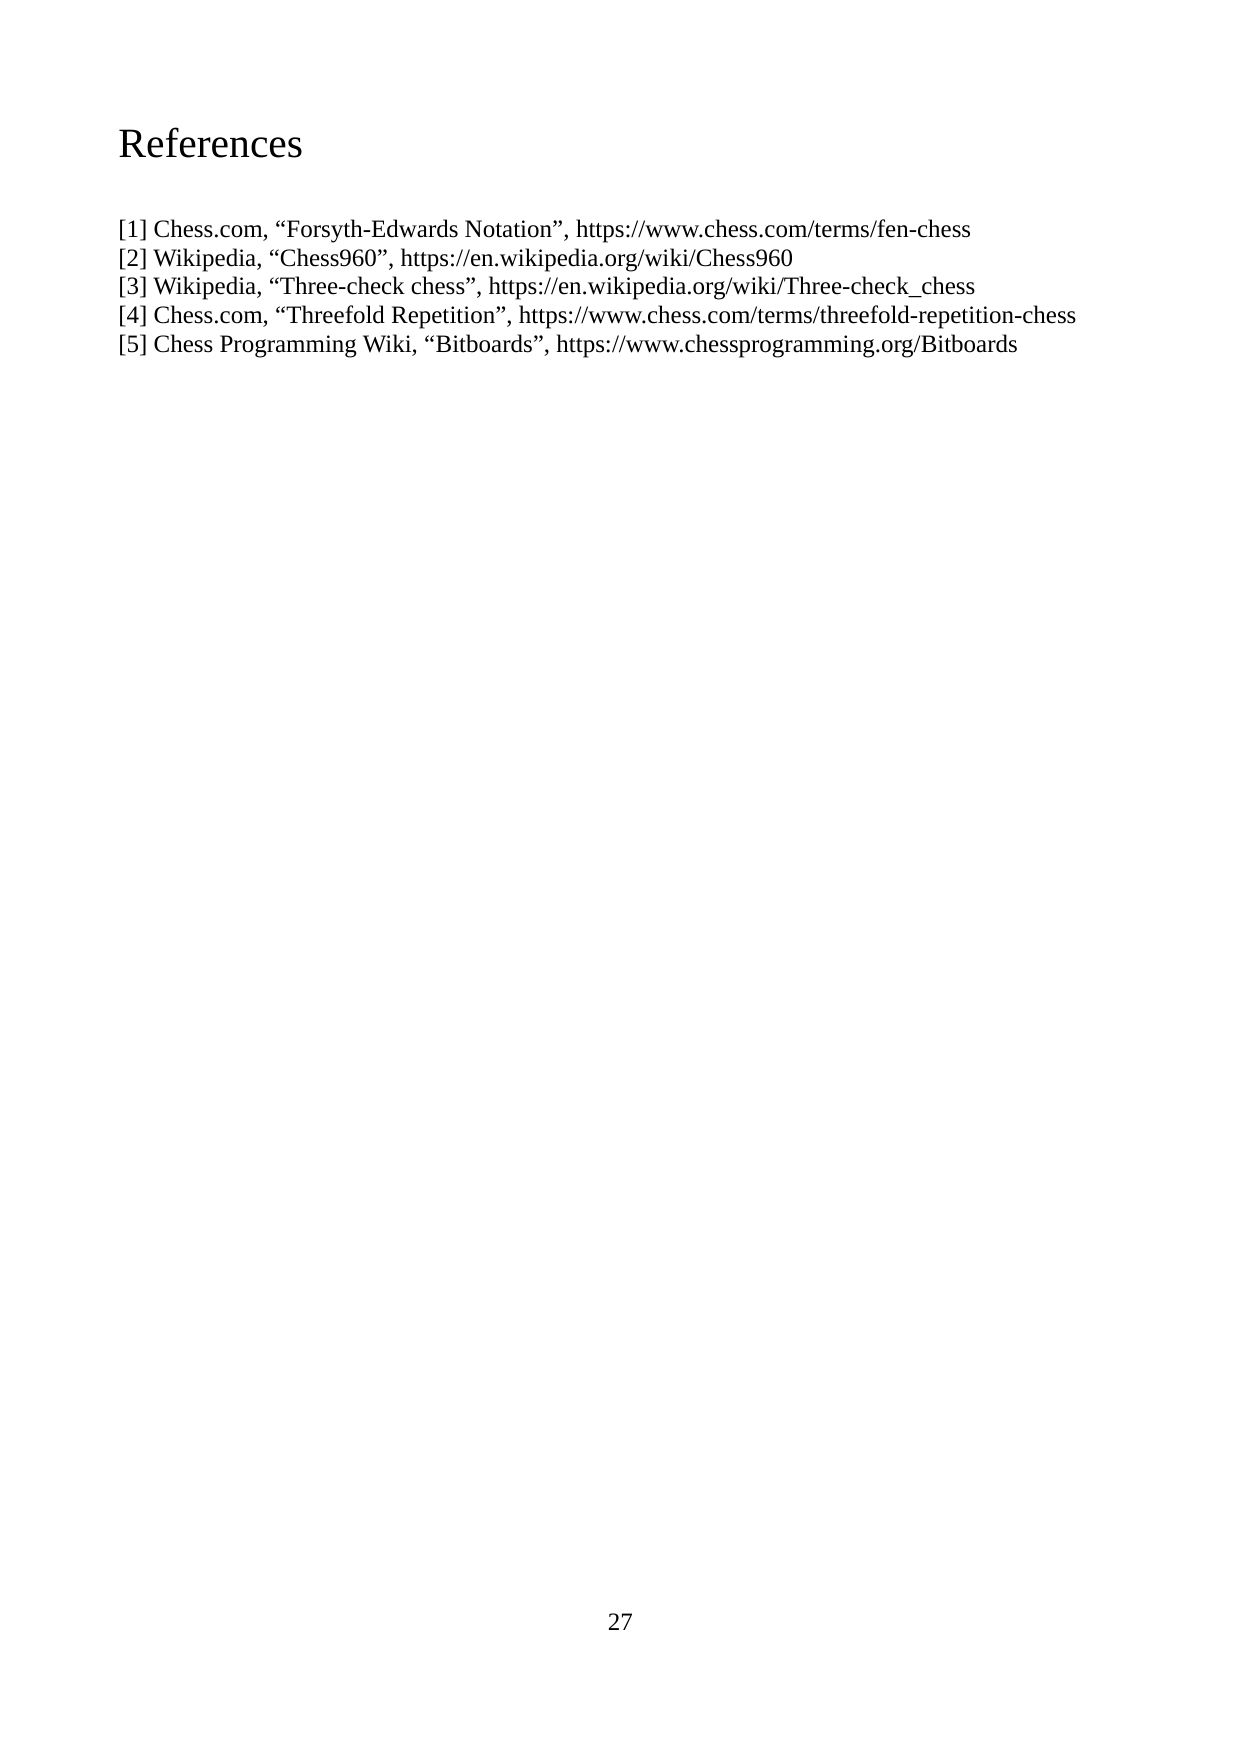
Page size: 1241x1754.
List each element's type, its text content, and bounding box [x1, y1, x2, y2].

text [3] Wikipedia, “Three-check chess”, https://en.wikipedia.org/wiki/Three-check_chess [118, 271, 1122, 300]
text References [118, 118, 1122, 166]
text [1] Chess.com, “Forsyth-Edwards Notation”, https://www.chess.com/terms/fen-chess [118, 214, 1122, 243]
text [2] Wikipedia, “Chess960”, https://en.wikipedia.org/wiki/Chess960 [118, 243, 1122, 271]
text [4] Chess.com, “Threefold Repetition”, https://www.chess.com/terms/threefold-repetition-chess [118, 300, 1122, 329]
text [5] Chess Programming Wiki, “Bitboards”, https://www.chessprogramming.org/Bitboards [118, 329, 1122, 358]
